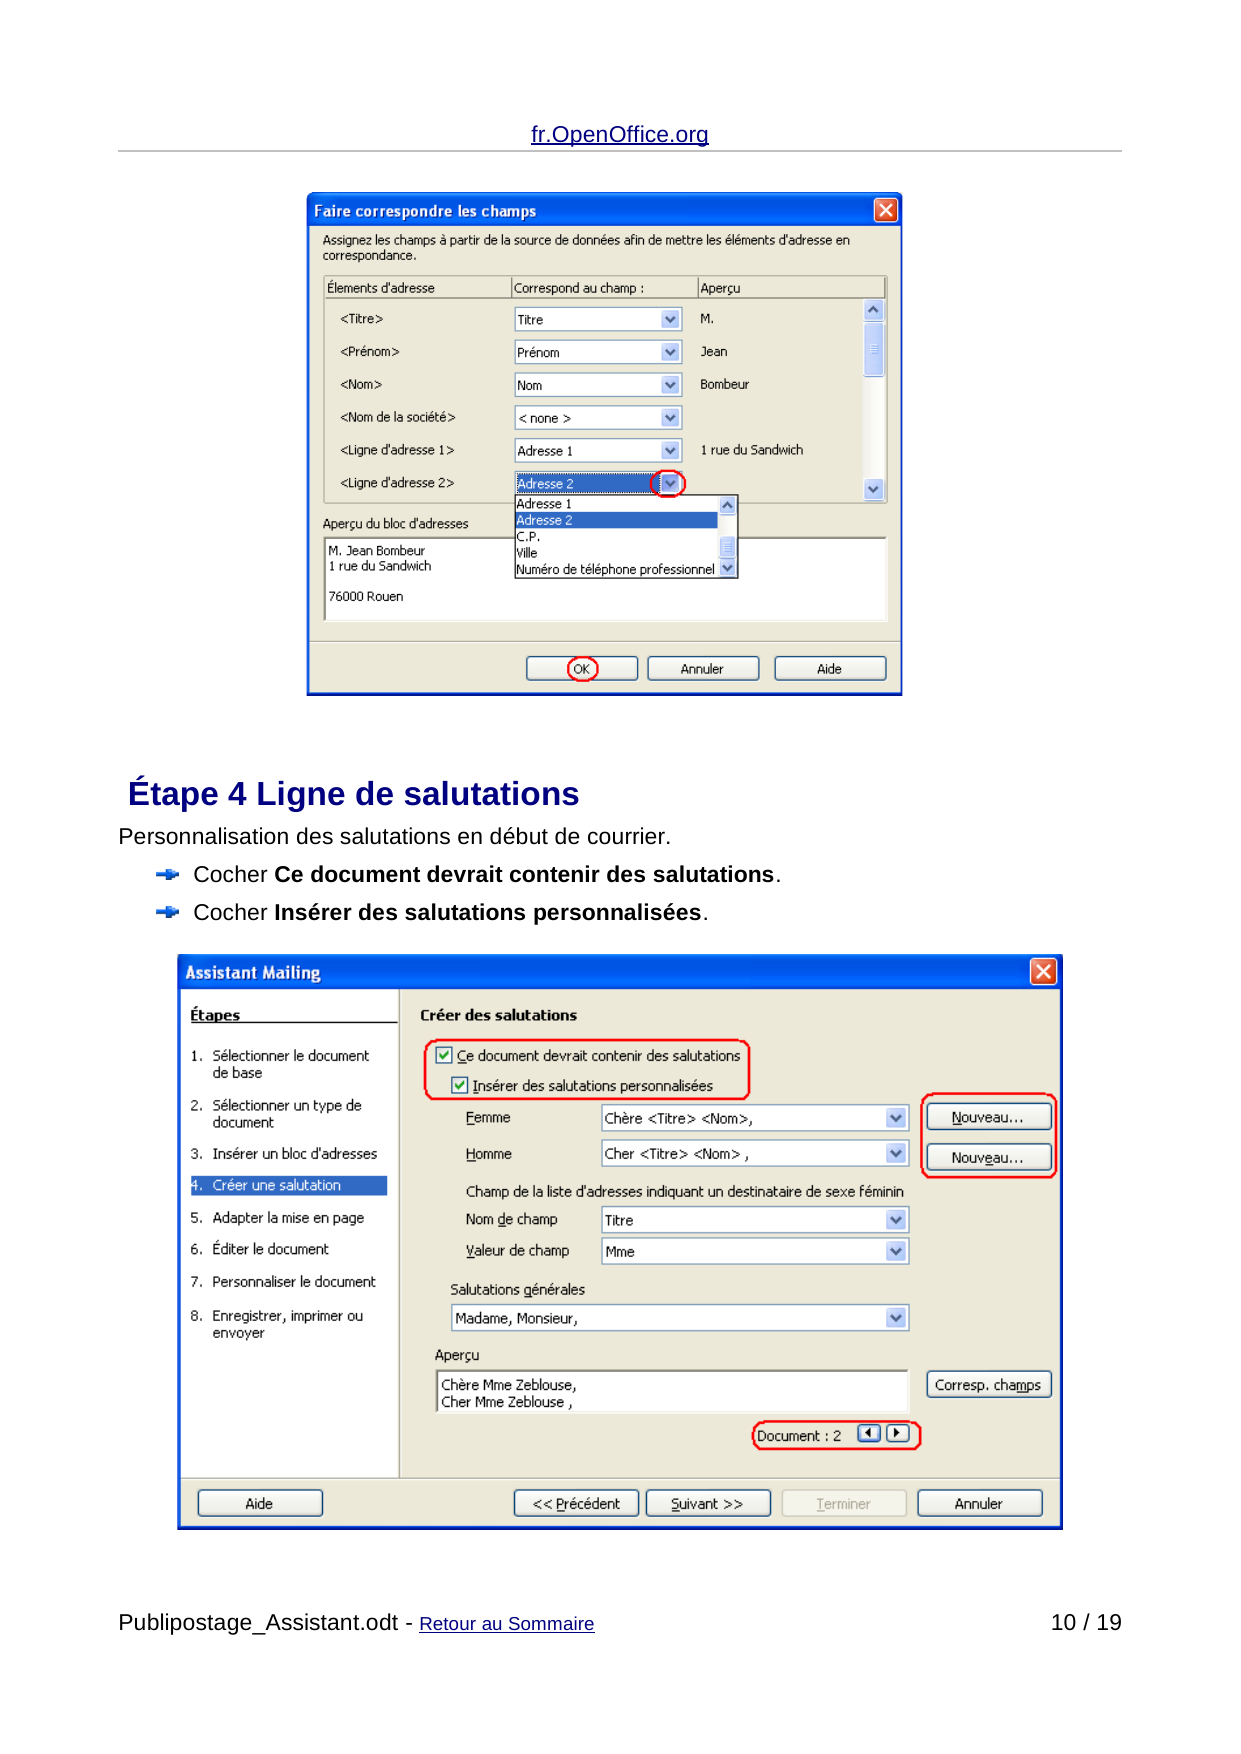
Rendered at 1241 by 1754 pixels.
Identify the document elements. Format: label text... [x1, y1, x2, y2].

list Cocher Ce document devrait contenir des salutations. [156, 861, 1122, 887]
list Cocher Insérer des salutations personnalisées. [156, 899, 1122, 925]
picture [156, 869, 179, 880]
picture [177, 954, 1063, 1530]
subtitle Étape 4 Ligne de salutations [118, 774, 1122, 812]
picture [156, 906, 179, 918]
picture [306, 192, 903, 696]
text Personnalisation des salutations en début de courrier. [118, 824, 1122, 850]
